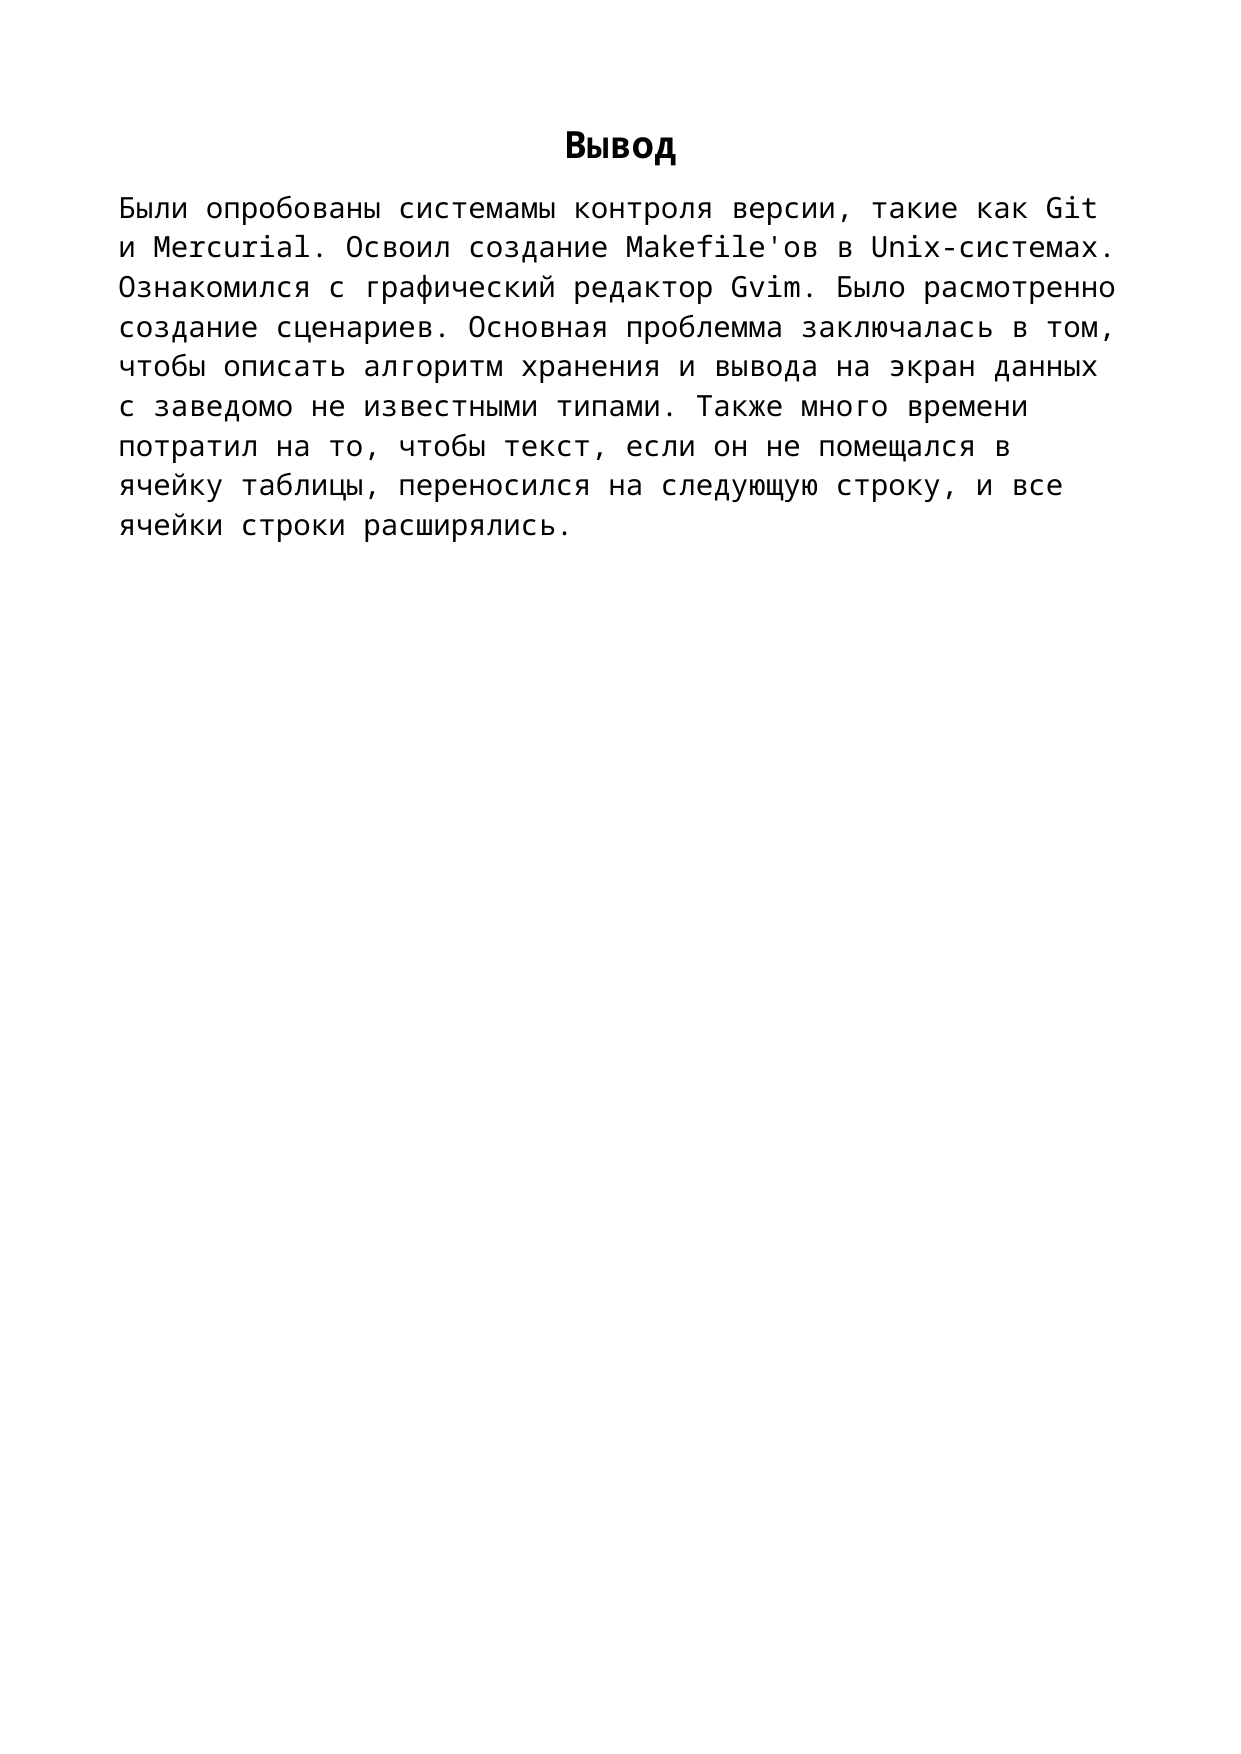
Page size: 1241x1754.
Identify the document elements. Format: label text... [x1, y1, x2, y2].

text Были опробованы системамы контроля версии, такие как Git и Mercurial. Освоил создание Makefile'ов в Unix-системах. Ознакомился с графический редактор Gvim. Было расмотренно создание сценариев. Основная проблемма заключалась в том, чтобы описать алгоритм хранения и вывода на экран данных с заведомо не известными типами. Также много времени потратил на то, чтобы текст, если он не помещался в ячейку таблицы, переносился на следующую строку, и все ячейки строки расширялись. [118, 187, 1122, 544]
title Вывод [118, 118, 1122, 169]
